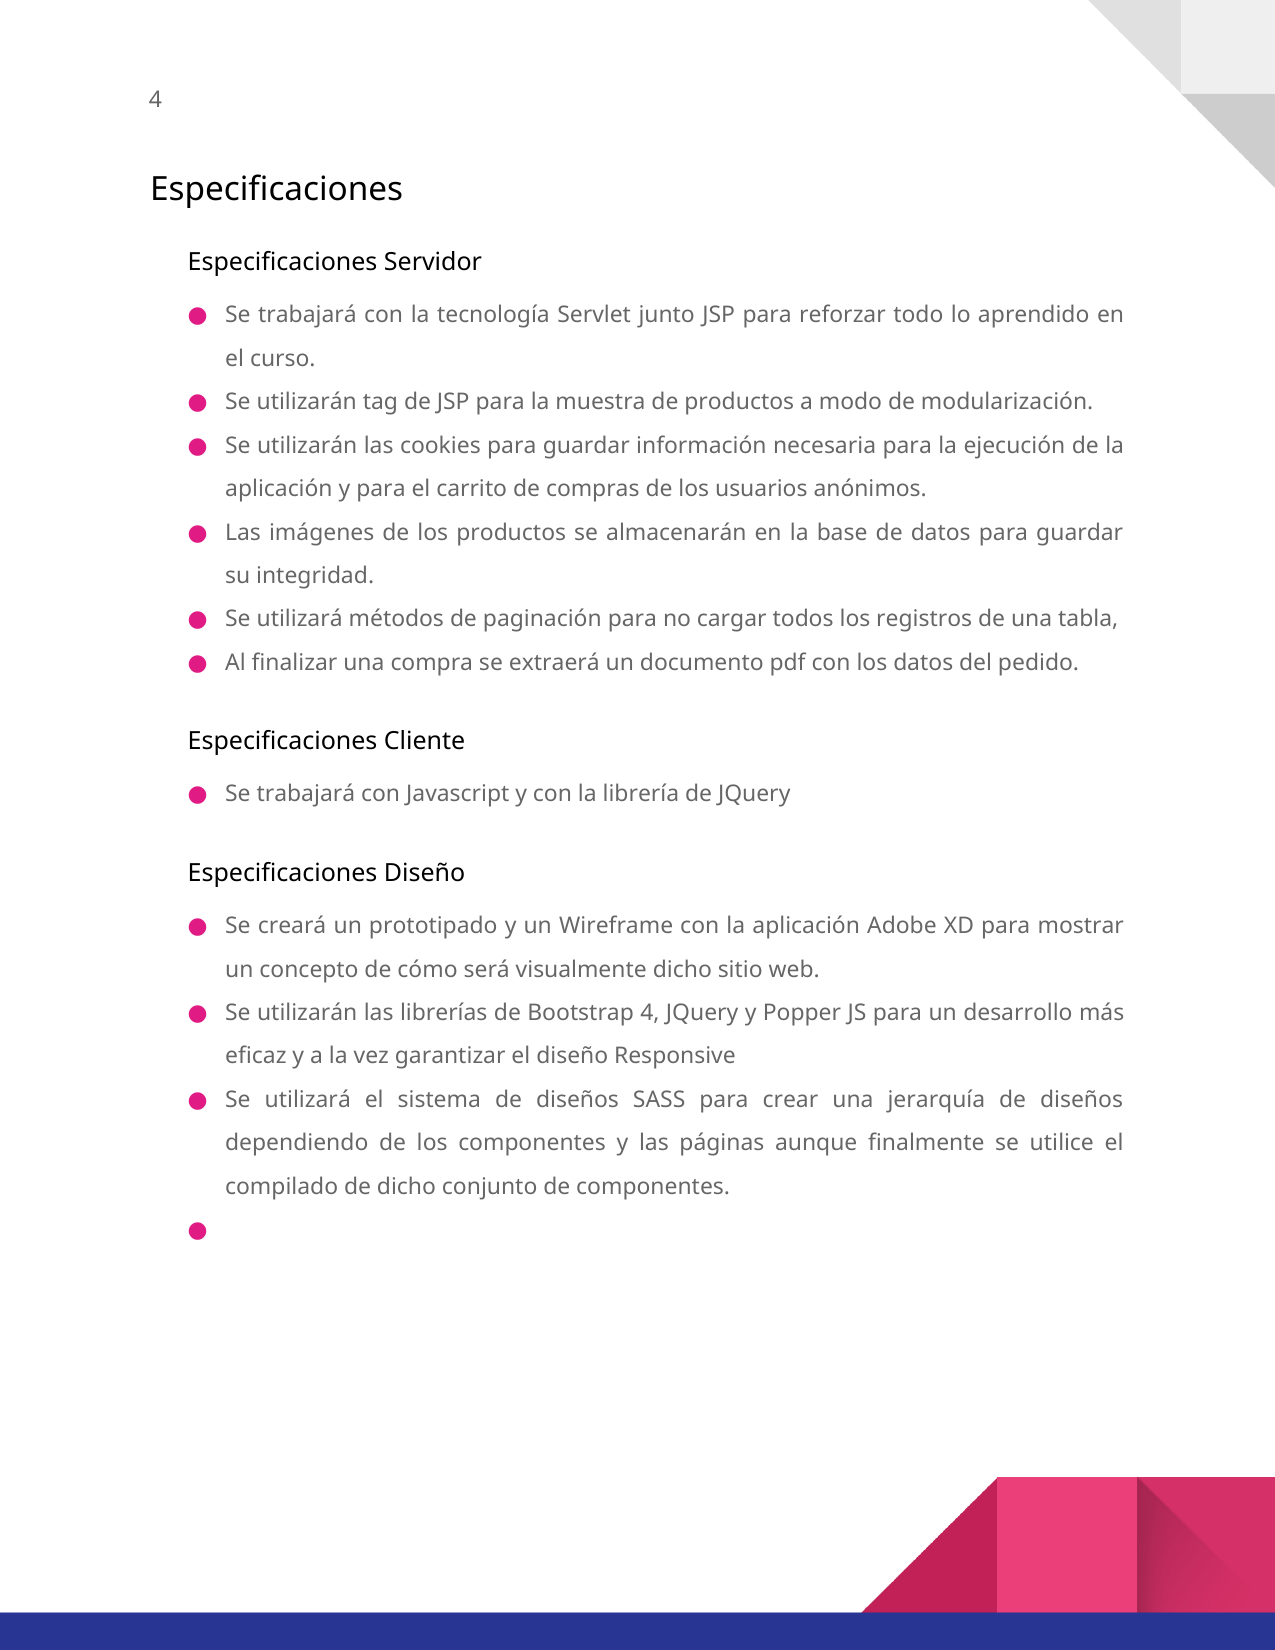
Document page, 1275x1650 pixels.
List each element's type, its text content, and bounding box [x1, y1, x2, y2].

list Se trabajará con Javascript y con la librería de JQuery [187, 777, 1125, 809]
list Al finalizar una compra se extraerá un documento pdf con los datos del pedido. [187, 646, 1125, 677]
list Se utilizarán las cookies para guardar información necesaria para la ejecución de la aplicación y para el carrito de compras de los usuarios anónimos. [187, 428, 1125, 503]
list Se trabajará con la tecnología Servlet junto JSP para reforzar todo lo aprendido en el curso. [187, 298, 1125, 373]
subtitle Especificaciones Cliente [187, 722, 1125, 757]
picture [0, 1475, 1275, 1650]
list Las imágenes de los productos se almacenarán en la base de datos para guardar su integridad. [187, 515, 1125, 590]
picture [1087, 0, 1275, 188]
list Se utilizarán las librerías de Bootstrap 4, JQuery y Popper JS para un desarrollo más eficaz y a la vez garantizar el diseño Responsive [187, 996, 1125, 1071]
list Se utilizará el sistema de diseños SASS para crear una jerarquía de diseños dependiendo de los componentes y las páginas aunque finalmente se utilice el compilado de dicho conjunto de componentes. [187, 1083, 1125, 1201]
subtitle Especificaciones Servidor [187, 243, 1125, 277]
list Se creará un prototipado y un Wireframe con la aplicación Adobe XD para mostrar un concepto de cómo será visualmente dicho sitio web. [187, 909, 1125, 984]
list Se utilizará métodos de paginación para no cargar todos los registros de una tabla, [187, 602, 1125, 633]
list Se utilizarán tag de JSP para la muestra de productos a modo de modularización. [187, 385, 1125, 416]
subtitle Especificaciones [150, 164, 1125, 210]
subtitle Especificaciones Diseño [187, 854, 1125, 888]
